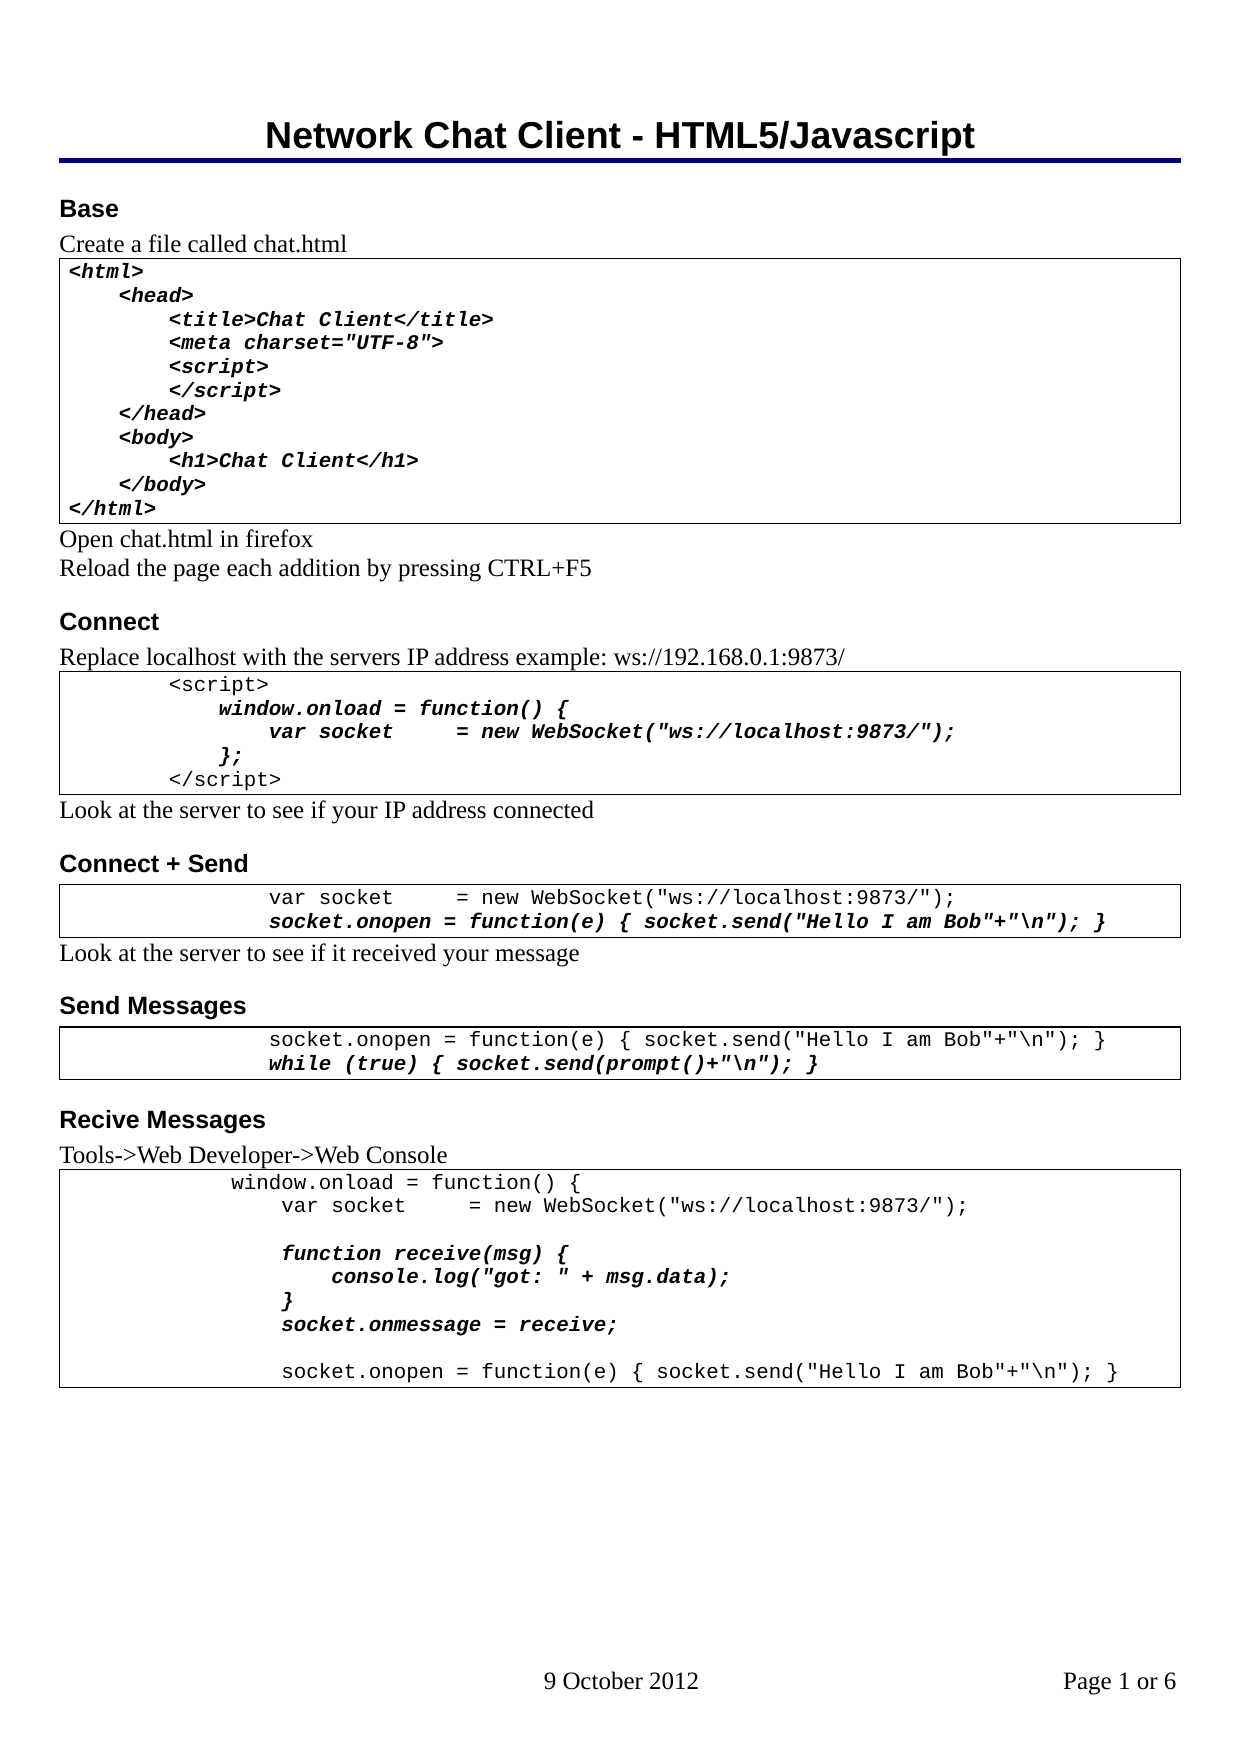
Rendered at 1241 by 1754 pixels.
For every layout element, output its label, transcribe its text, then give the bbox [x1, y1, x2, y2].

text while (true) { socket.send(prompt()+"\n"); } [60, 1050, 1180, 1079]
text <title>Chat Client</title> [60, 306, 1180, 329]
subtitle Base [59, 194, 1181, 223]
text var socket = new WebSocket("ws://localhost:9873/"); [60, 1192, 1180, 1219]
text <meta charset="UTF-8"> [60, 329, 1180, 353]
text <h1>Chat Client</h1> [60, 447, 1180, 471]
text <script> [60, 353, 1180, 376]
text }; [60, 742, 1180, 765]
text socket.onmessage = receive; [60, 1311, 1180, 1337]
text </head> [60, 400, 1180, 424]
text Look at the server to see if it received your message [59, 938, 1181, 966]
subtitle Send Messages [59, 991, 1181, 1020]
text Reload the page each addition by pressing CTRL+F5 [59, 553, 1181, 582]
text } [60, 1287, 1180, 1311]
text </body> [60, 471, 1180, 495]
text Tools->Web Developer->Web Console [59, 1140, 1181, 1169]
subtitle Connect + Send [59, 849, 1181, 878]
subtitle Connect [59, 607, 1181, 636]
subtitle Recive Messages [59, 1105, 1181, 1134]
text window.onload = function() { [60, 694, 1180, 718]
subtitle Network Chat Client - HTML5/Javascript [59, 113, 1181, 158]
text socket.onopen = function(e) { socket.send("Hello I am Bob"+"\n"); } [60, 1358, 1180, 1387]
text <html> [60, 259, 1180, 282]
text var socket = new WebSocket("ws://localhost:9873/"); [60, 885, 1180, 908]
text socket.onopen = function(e) { socket.send("Hello I am Bob"+"\n"); } [60, 1028, 1180, 1050]
text <body> [60, 424, 1180, 447]
text Create a file called chat.html [59, 229, 1181, 258]
text socket.onopen = function(e) { socket.send("Hello I am Bob"+"\n"); } [60, 908, 1180, 937]
text window.onload = function() { [60, 1170, 1180, 1192]
text </html> [60, 495, 1180, 523]
text </script> [60, 376, 1180, 400]
text </script> [60, 765, 1180, 794]
text function receive(msg) { [60, 1239, 1180, 1263]
text <head> [60, 282, 1180, 306]
text <script> [60, 672, 1180, 694]
text Look at the server to see if your IP address connected [59, 795, 1181, 824]
text Open chat.html in firefox [59, 524, 1181, 553]
text var socket = new WebSocket("ws://localhost:9873/"); [60, 718, 1180, 742]
text Replace localhost with the servers IP address example: ws://192.168.0.1:9873/ [59, 642, 1181, 671]
text console.log("got: " + msg.data); [60, 1263, 1180, 1287]
